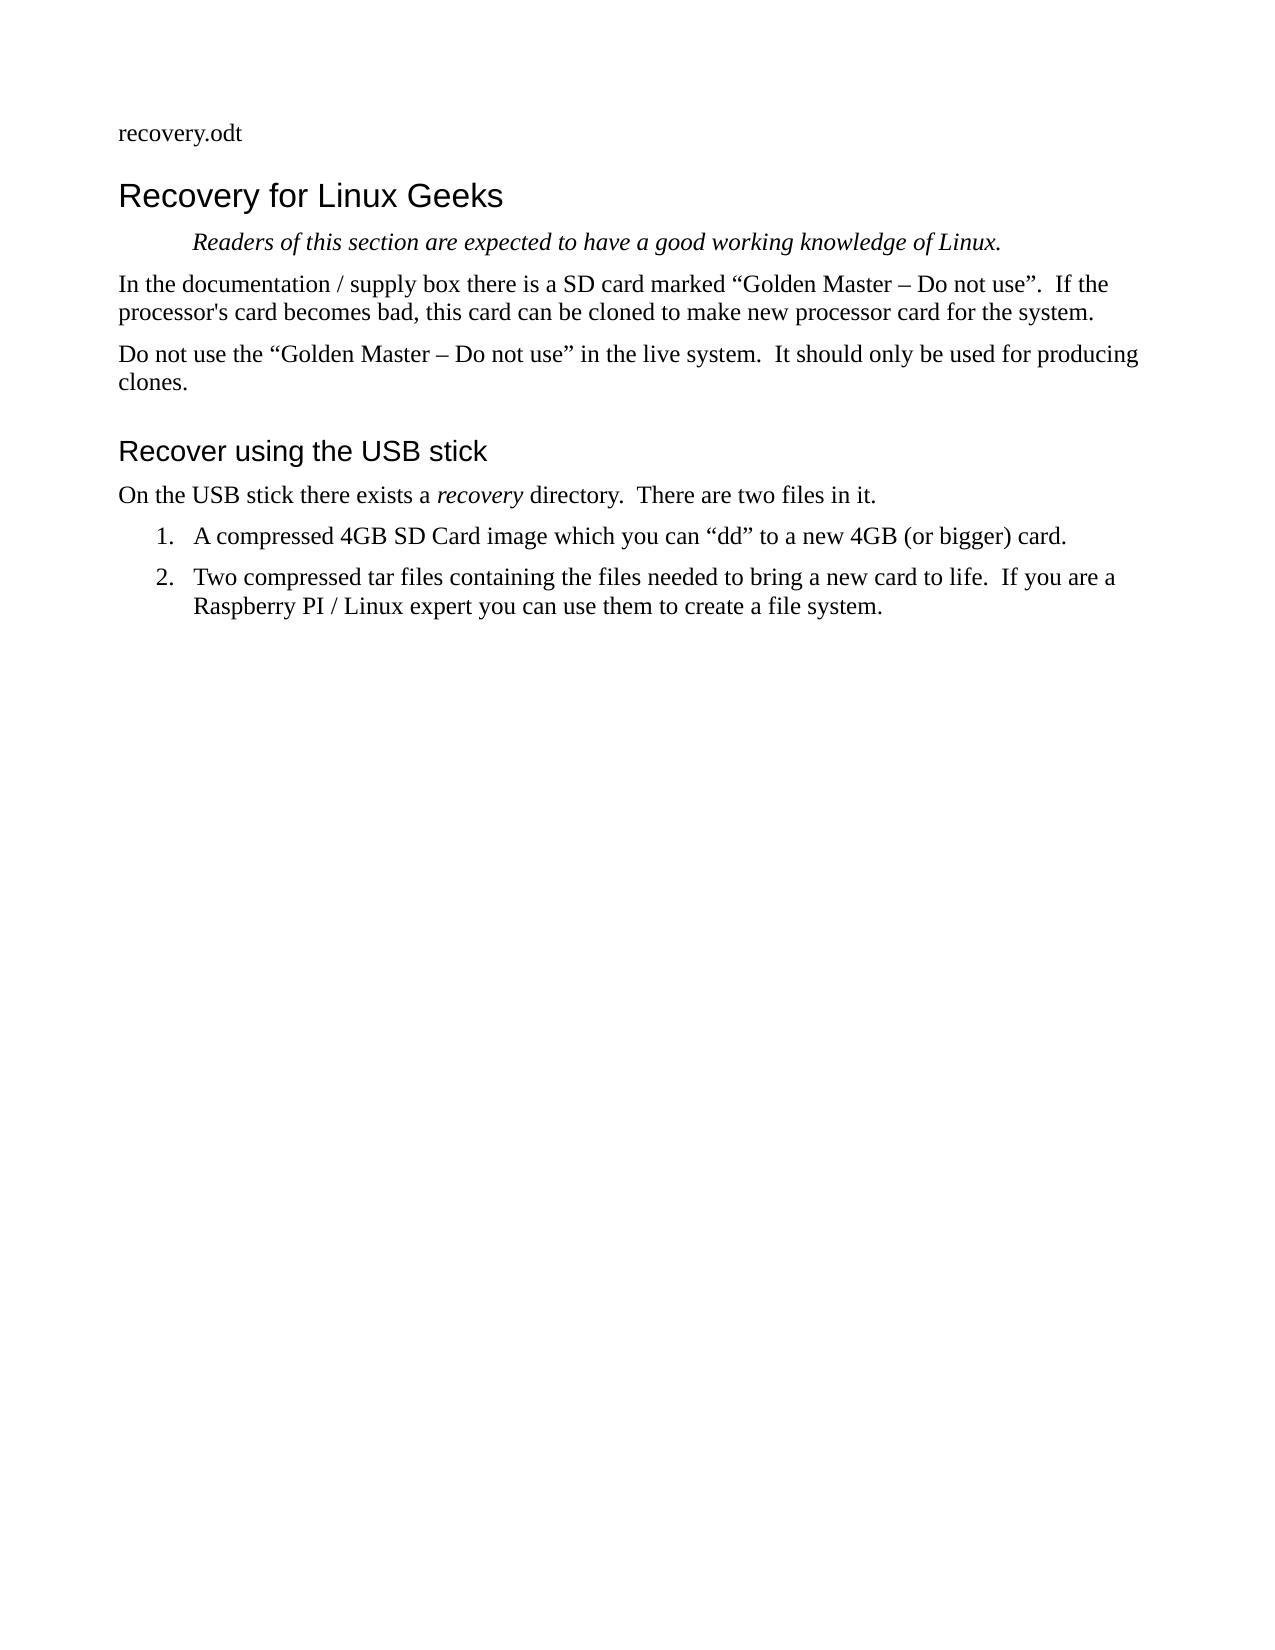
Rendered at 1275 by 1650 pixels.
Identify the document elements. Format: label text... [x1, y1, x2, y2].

list A compressed 4GB SD Card image which you can “dd” to a new 4GB (or bigger) card. [156, 521, 1157, 550]
list Two compressed tar files containing the files needed to bring a new card to life. If you are a Raspberry PI / Linux expert you can use them to create a file system. [156, 562, 1157, 620]
text In the documentation / supply box there is a SD card marked “Golden Master – Do not use”. If the processor's card becomes bad, this card can be cloned to make new processor card for the system. [118, 269, 1157, 326]
text Readers of this section are expected to have a good working knowledge of Linux. [192, 227, 1157, 256]
subtitle Recovery for Linux Geeks [118, 176, 1157, 215]
text Do not use the “Golden Master – Do not use” in the live system. It should only be used for producing clones. [118, 339, 1157, 396]
text On the USB stick there exists a recovery directory. There are two files in it. [118, 480, 1157, 508]
subtitle Recover using the USB stick [118, 434, 1157, 467]
